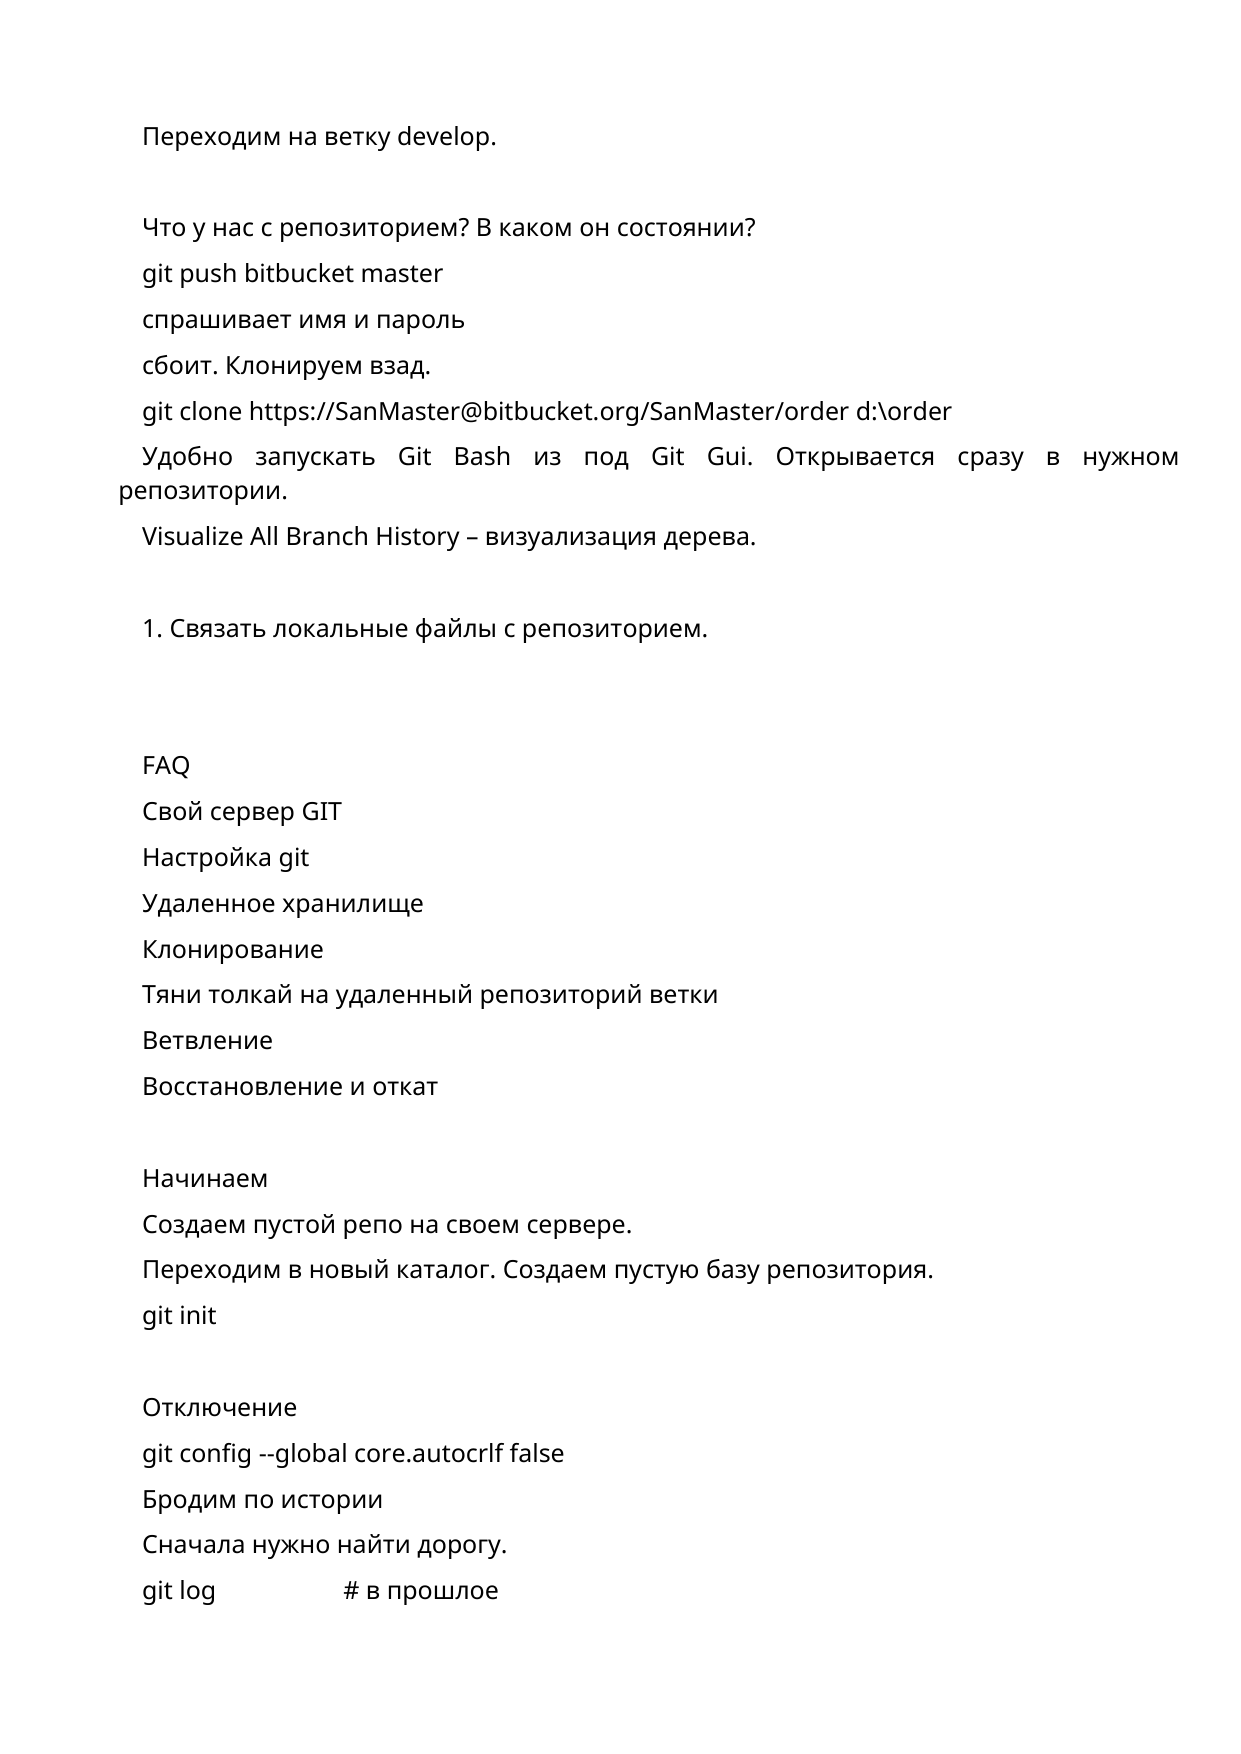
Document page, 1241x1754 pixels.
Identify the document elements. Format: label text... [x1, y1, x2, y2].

text Клонирование [118, 931, 1181, 965]
text Visualize All Branch History – визуализация дерева. [118, 519, 1181, 553]
text Переходим на ветку develop. [118, 118, 1181, 152]
text git clone https://SanMaster@bitbucket.org/SanMaster/order d:\order [118, 393, 1181, 427]
text 1. Связать локальные файлы с репозиторием. [118, 611, 1181, 644]
text Тяни толкай на удаленный репозиторий ветки [118, 977, 1181, 1011]
text Начинаем [118, 1161, 1181, 1194]
text git init [118, 1298, 1181, 1332]
text Ветвление [118, 1023, 1181, 1057]
text Что у нас с репозиторием? В каком он состоянии? [118, 210, 1181, 244]
text Свой сервер GIT [118, 794, 1181, 828]
text git push bitbucket master [118, 256, 1181, 290]
text Создаем пустой репо на своем сервере. [118, 1206, 1181, 1240]
text Отключение [118, 1390, 1181, 1424]
text Удобно запускать Git Bash из под Git Gui. Открывается сразу в нужном репозитории. [118, 439, 1181, 507]
text Бродим по истории [118, 1481, 1181, 1515]
text git config --global core.autocrlf false [118, 1436, 1181, 1469]
text Сначала нужно найти дорогу. [118, 1527, 1181, 1561]
text Удаленное хранилище [118, 886, 1181, 919]
text Восстановление и откат [118, 1069, 1181, 1103]
text Переходим в новый каталог. Создаем пустую базу репозитория. [118, 1252, 1181, 1286]
text FAQ [118, 748, 1181, 782]
text git log # в прошлое [118, 1573, 1181, 1607]
text Настройка git [118, 840, 1181, 874]
text спрашивает имя и пароль [118, 301, 1181, 336]
text сбоит. Клонируем взад. [118, 347, 1181, 381]
